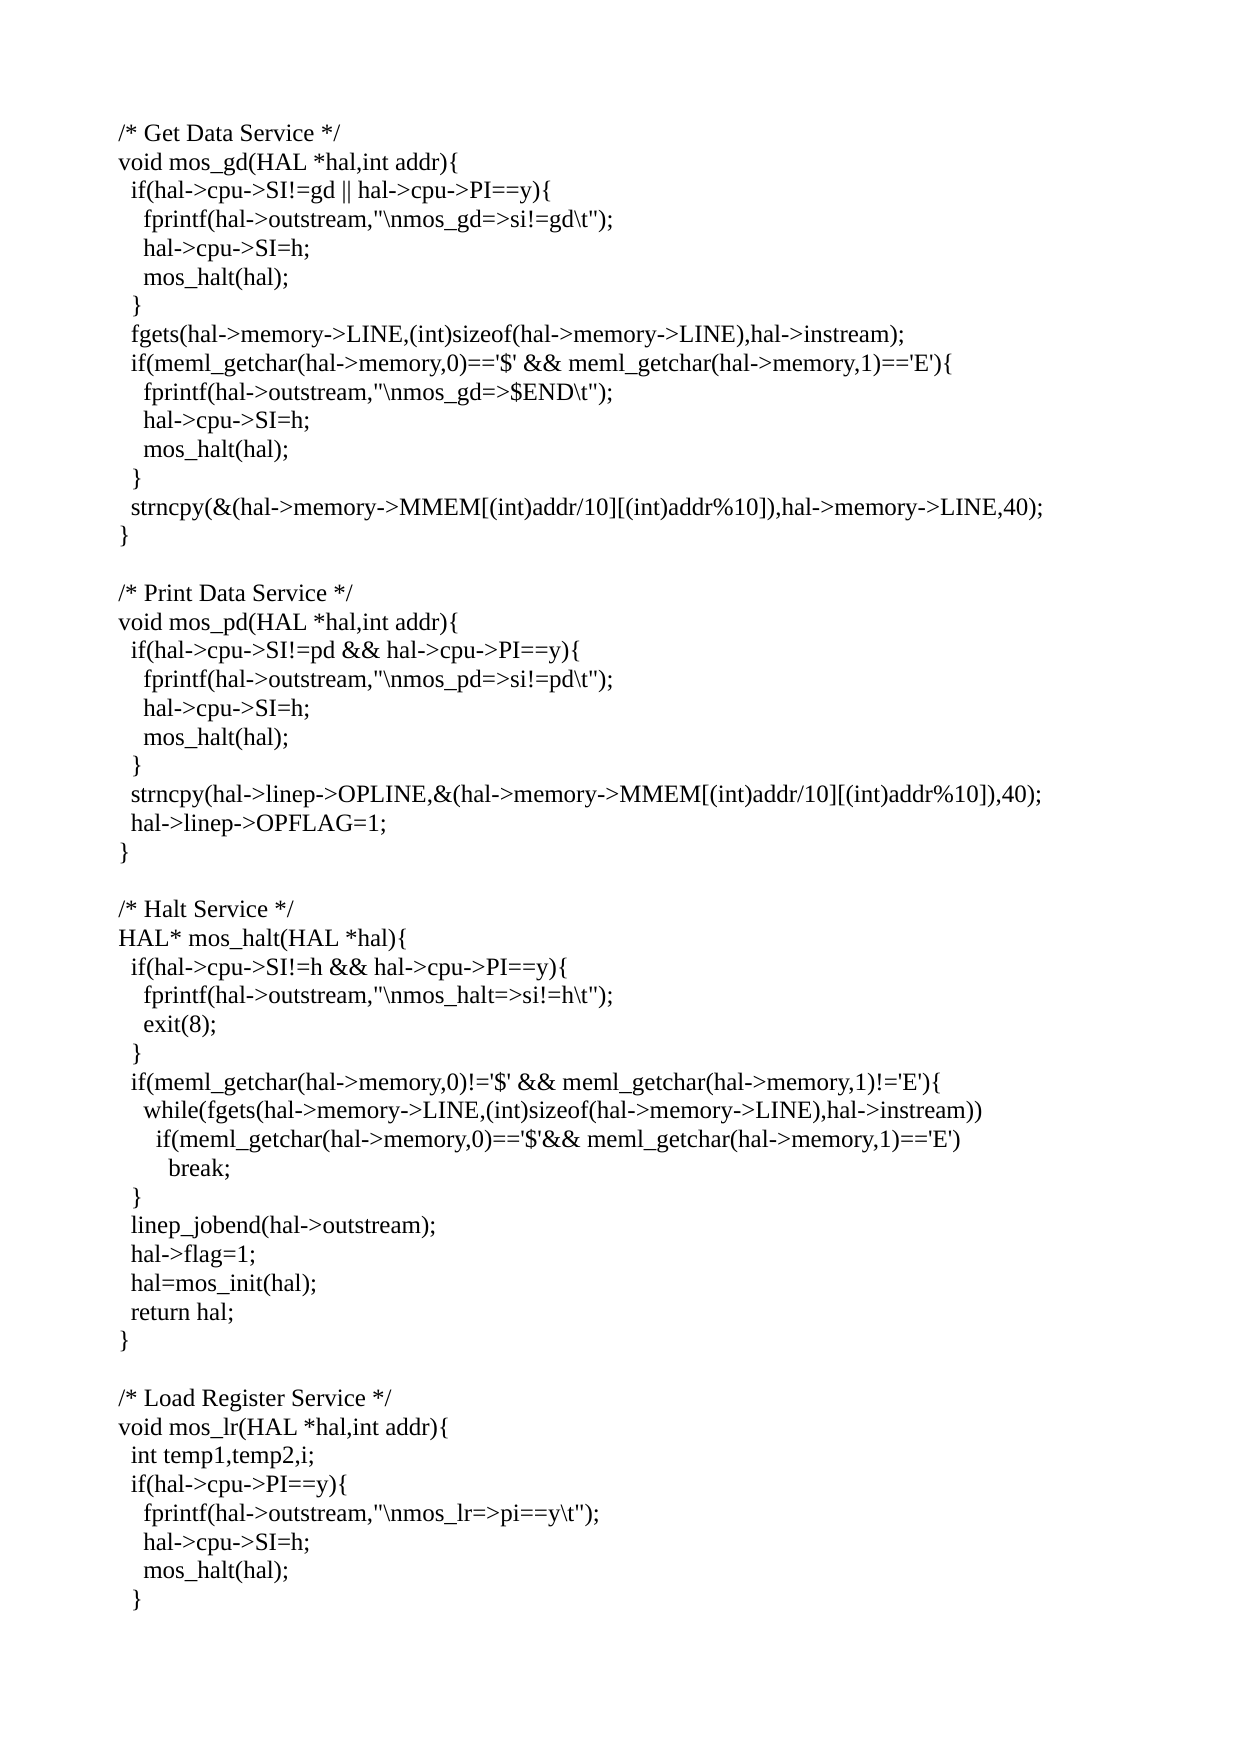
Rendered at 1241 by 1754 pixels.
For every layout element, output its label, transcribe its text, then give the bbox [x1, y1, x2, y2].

text if(hal->cpu->SI!=h && hal->cpu->PI==y){ [118, 952, 1122, 981]
text mos_halt(hal); [118, 262, 1122, 291]
text } [118, 1182, 1122, 1211]
text } [118, 837, 1122, 866]
text fprintf(hal->outstream,"\nmos_halt=>si!=h\t"); [118, 981, 1122, 1009]
text hal->cpu->SI=h; [118, 406, 1122, 434]
text if(hal->cpu->PI==y){ [118, 1469, 1122, 1498]
text hal=mos_init(hal); [118, 1268, 1122, 1297]
text if(hal->cpu->SI!=gd || hal->cpu->PI==y){ [118, 176, 1122, 204]
text mos_halt(hal); [118, 434, 1122, 463]
text if(meml_getchar(hal->memory,0)=='$' && meml_getchar(hal->memory,1)=='E'){ [118, 348, 1122, 377]
text } [118, 521, 1122, 549]
text } [118, 1326, 1122, 1354]
text } [118, 1038, 1122, 1067]
text } [118, 463, 1122, 492]
text /* Load Register Service */ [118, 1383, 1122, 1412]
text } [118, 291, 1122, 319]
text fprintf(hal->outstream,"\nmos_lr=>pi==y\t"); [118, 1498, 1122, 1527]
text /* Halt Service */ [118, 894, 1122, 923]
text void mos_pd(HAL *hal,int addr){ [118, 607, 1122, 636]
text fprintf(hal->outstream,"\nmos_gd=>$END\t"); [118, 377, 1122, 406]
text hal->cpu->SI=h; [118, 1527, 1122, 1556]
text fgets(hal->memory->LINE,(int)sizeof(hal->memory->LINE),hal->instream); [118, 319, 1122, 348]
text void mos_gd(HAL *hal,int addr){ [118, 147, 1122, 176]
text int temp1,temp2,i; [118, 1441, 1122, 1469]
text while(fgets(hal->memory->LINE,(int)sizeof(hal->memory->LINE),hal->instream)) [118, 1096, 1122, 1124]
text /* Print Data Service */ [118, 578, 1122, 607]
text /* Get Data Service */ [118, 118, 1122, 147]
text mos_halt(hal); [118, 722, 1122, 751]
text fprintf(hal->outstream,"\nmos_gd=>si!=gd\t"); [118, 204, 1122, 233]
text hal->flag=1; [118, 1239, 1122, 1268]
text exit(8); [118, 1009, 1122, 1038]
text } [118, 1584, 1122, 1613]
text break; [118, 1153, 1122, 1182]
text linep_jobend(hal->outstream); [118, 1211, 1122, 1239]
text } [118, 751, 1122, 779]
text if(hal->cpu->SI!=pd && hal->cpu->PI==y){ [118, 636, 1122, 664]
text void mos_lr(HAL *hal,int addr){ [118, 1412, 1122, 1441]
text mos_halt(hal); [118, 1556, 1122, 1584]
text hal->cpu->SI=h; [118, 233, 1122, 262]
text if(meml_getchar(hal->memory,0)!='$' && meml_getchar(hal->memory,1)!='E'){ [118, 1067, 1122, 1096]
text hal->linep->OPFLAG=1; [118, 808, 1122, 837]
text HAL* mos_halt(HAL *hal){ [118, 923, 1122, 952]
text return hal; [118, 1297, 1122, 1326]
text fprintf(hal->outstream,"\nmos_pd=>si!=pd\t"); [118, 664, 1122, 693]
text strncpy(hal->linep->OPLINE,&(hal->memory->MMEM[(int)addr/10][(int)addr%10]),40); [118, 779, 1122, 808]
text hal->cpu->SI=h; [118, 693, 1122, 722]
text strncpy(&(hal->memory->MMEM[(int)addr/10][(int)addr%10]),hal->memory->LINE,40); [118, 492, 1122, 521]
text if(meml_getchar(hal->memory,0)=='$'&& meml_getchar(hal->memory,1)=='E') [118, 1124, 1122, 1153]
